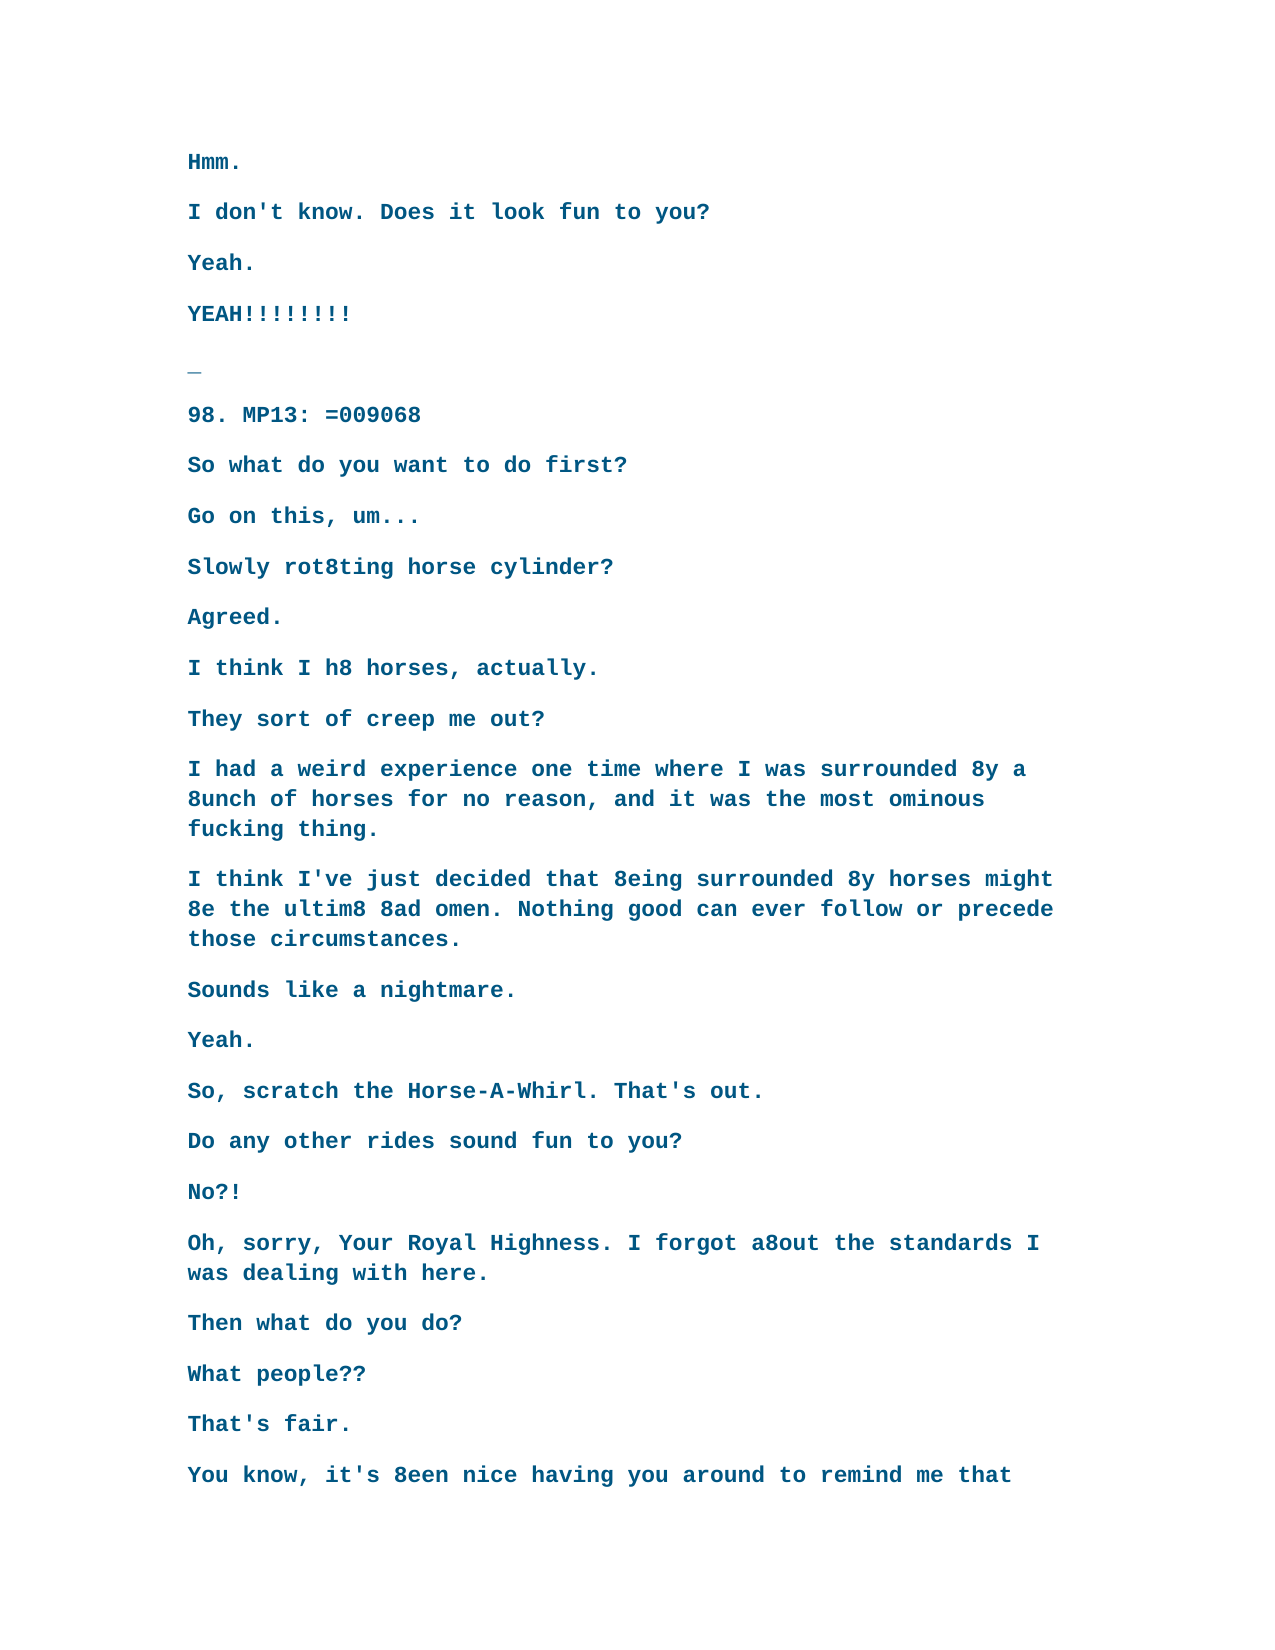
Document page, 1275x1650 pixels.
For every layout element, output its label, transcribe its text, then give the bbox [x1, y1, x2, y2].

text Slowly rot8ting horse cylinder? [187, 555, 1087, 581]
text Yeah. [187, 251, 1087, 277]
text Oh, sorry, Your Royal Highness. I forgot a8out the standards I was dealing with here. [187, 1231, 1087, 1287]
text What people?? [187, 1362, 1087, 1388]
text You know, it's 8een nice having you around to remind me that [187, 1463, 1087, 1489]
text No?! [187, 1180, 1087, 1206]
text Agreed. [187, 606, 1087, 632]
text So, scratch the Horse-A-Whirl. That's out. [187, 1079, 1087, 1105]
text Then what do you do? [187, 1311, 1087, 1337]
text That's fair. [187, 1413, 1087, 1439]
text Go on this, um... [187, 504, 1087, 530]
text I think I've just decided that 8eing surrounded 8y horses might 8e the ultim8 8ad omen. Nothing good can ever follow or precede those circumstances. [187, 868, 1087, 953]
text 98. MP13: =009068 [187, 403, 1087, 429]
text Do any other rides sound fun to you? [187, 1130, 1087, 1156]
text _ [187, 352, 1087, 378]
text So what do you want to do first? [187, 454, 1087, 480]
text I think I h8 horses, actually. [187, 656, 1087, 682]
text I don't know. Does it look fun to you? [187, 201, 1087, 227]
text YEAH!!!!!!!! [187, 302, 1087, 328]
text They sort of creep me out? [187, 707, 1087, 733]
text Yeah. [187, 1028, 1087, 1054]
text Sounds like a nightmare. [187, 978, 1087, 1004]
text Hmm. [187, 150, 1087, 176]
text I had a weird experience one time where I was surrounded 8y a 8unch of horses for no reason, and it was the most ominous fucking thing. [187, 757, 1087, 843]
